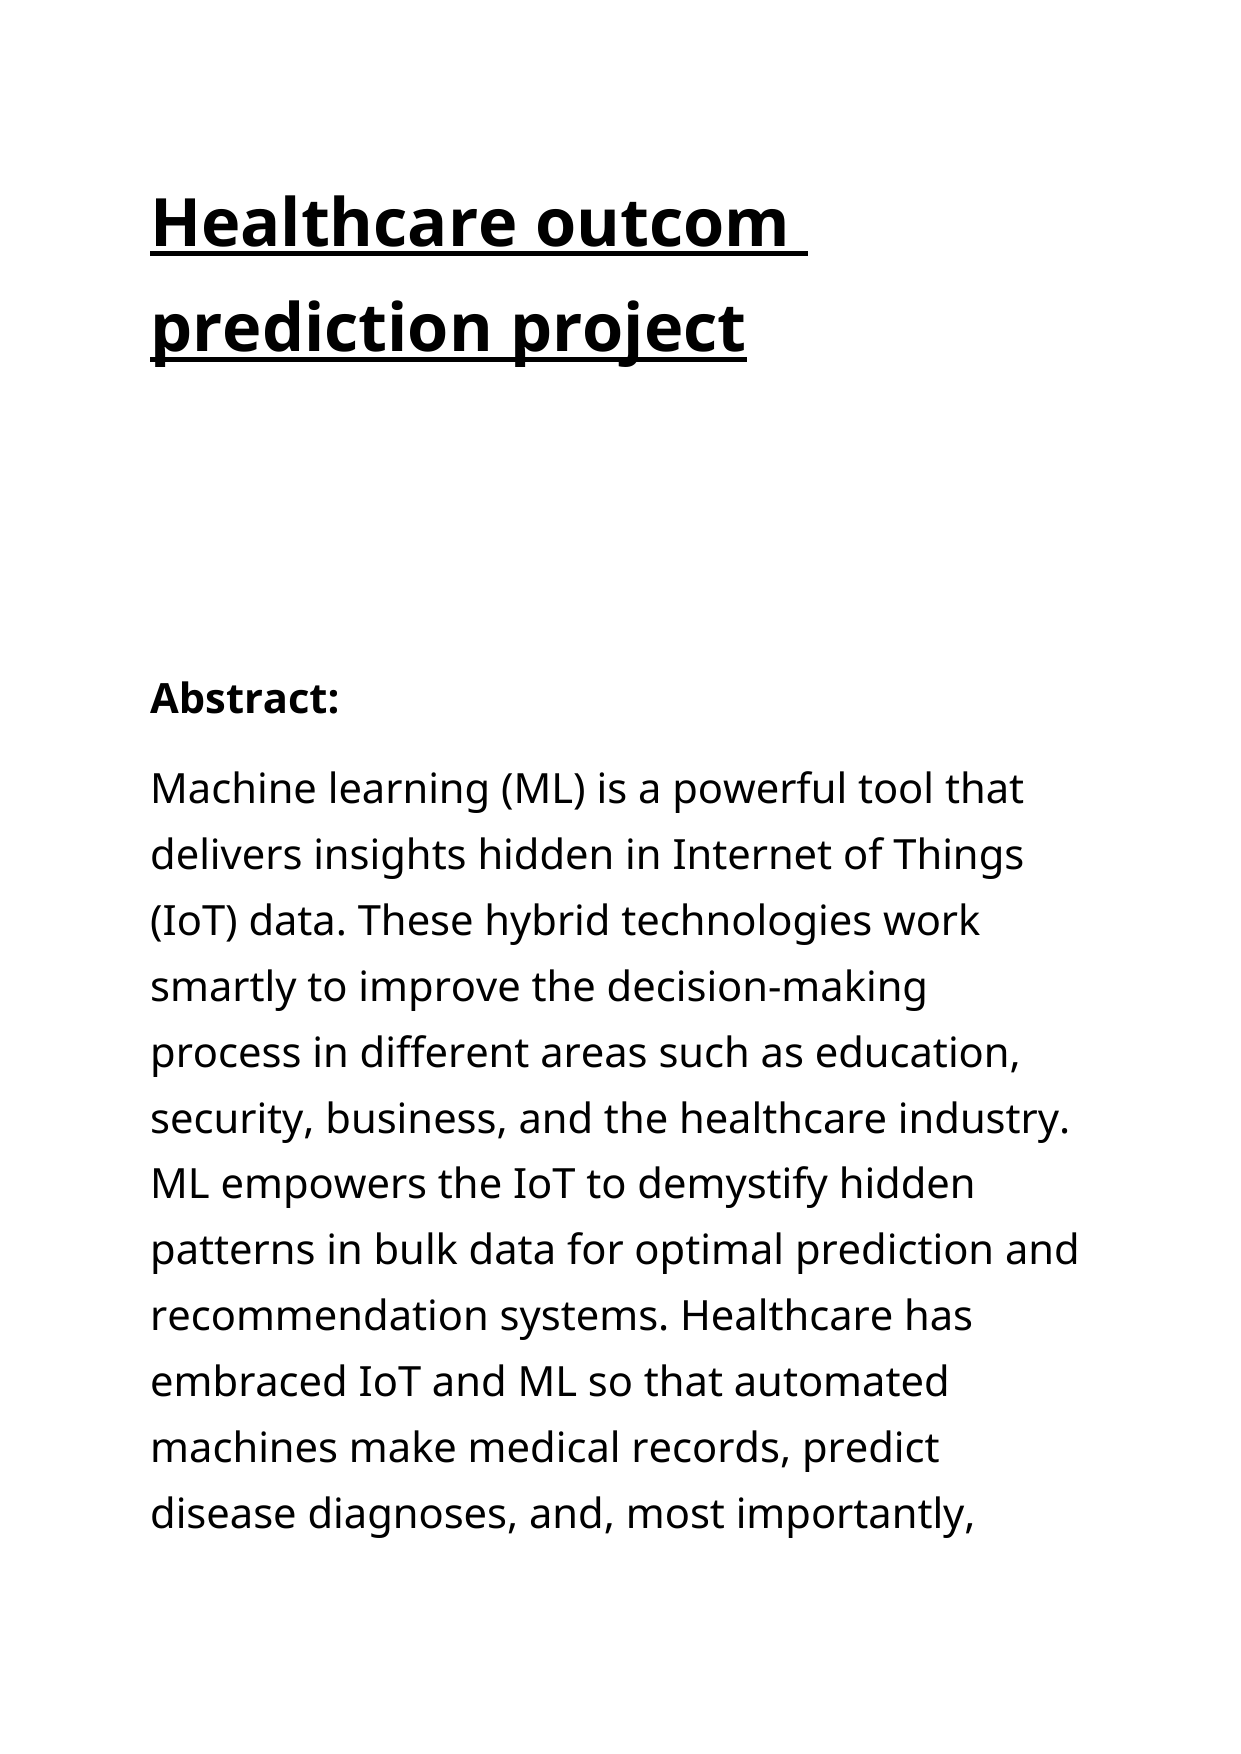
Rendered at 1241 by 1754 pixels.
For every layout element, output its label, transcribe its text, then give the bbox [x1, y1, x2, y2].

text Machine learning (ML) is a powerful tool that delivers insights hidden in Internet of Things (IoT) data. These hybrid technologies work smartly to improve the decision-making process in different areas such as education, security, business, and the healthcare industry. ML empowers the IoT to demystify hidden patterns in bulk data for optimal prediction and recommendation systems. Healthcare has embraced IoT and ML so that automated machines make medical records, predict disease diagnoses, and, most importantly, [150, 759, 1090, 1540]
text Abstract: [150, 668, 1090, 725]
text Healthcare outcom prediction project [150, 175, 1090, 371]
